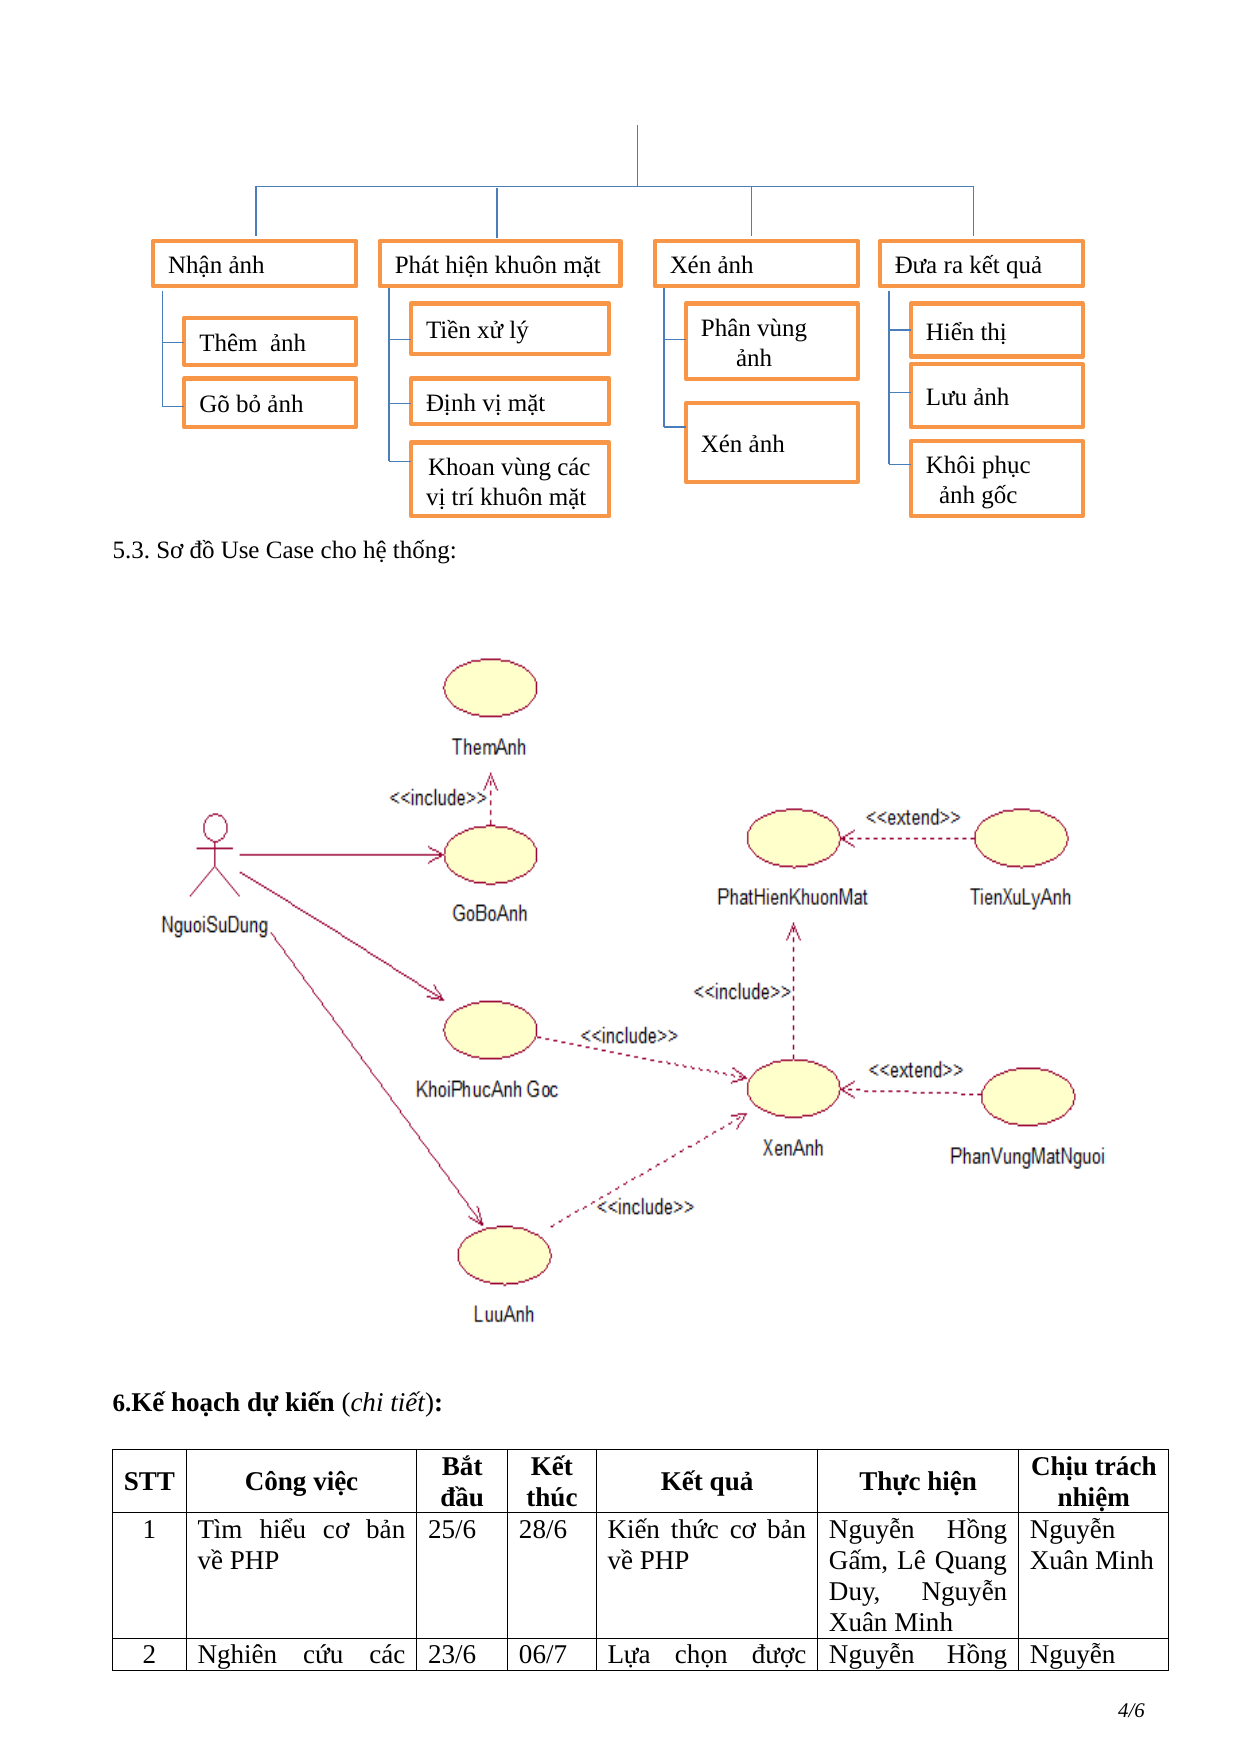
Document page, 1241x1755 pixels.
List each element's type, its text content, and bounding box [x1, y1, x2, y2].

table_header Kết quả [597, 1450, 817, 1512]
table_cell Nguyễn Xuân Minh [1019, 1513, 1168, 1638]
list Sơ đồ Use Case cho hệ thống: [112, 535, 1146, 564]
table_cell Nguyễn Hồng Gấm, Lê Quang Duy, Nguyễn Xuân Minh [818, 1513, 1018, 1638]
table_header Chịu trách nhiệm [1019, 1450, 1168, 1512]
table_cell Nghiên cứu các [187, 1639, 416, 1670]
table_cell 2 [113, 1639, 186, 1670]
table_header Thực hiện [818, 1450, 1018, 1512]
list Kế hoạch dự kiến (chi tiết): [112, 1386, 1146, 1417]
table_cell 06/7 [508, 1639, 596, 1670]
table_cell 1 [113, 1513, 186, 1638]
table_cell Tìm hiểu cơ bản về PHP [187, 1513, 416, 1638]
table_header Công việc [187, 1450, 416, 1512]
table_cell Nguyễn Hồng [818, 1639, 1018, 1670]
table_cell Kiến thức cơ bản về PHP [597, 1513, 817, 1638]
table_cell 25/6 [417, 1513, 507, 1638]
table_cell 23/6 [417, 1639, 507, 1670]
table_cell Nguyễn [1019, 1639, 1168, 1670]
table_header STT [113, 1450, 186, 1512]
table_header Kết thúc [508, 1450, 596, 1512]
table_cell 28/6 [508, 1513, 596, 1638]
table_cell Lựa chọn được [597, 1639, 817, 1670]
table_header Bắt đầu [417, 1450, 507, 1512]
